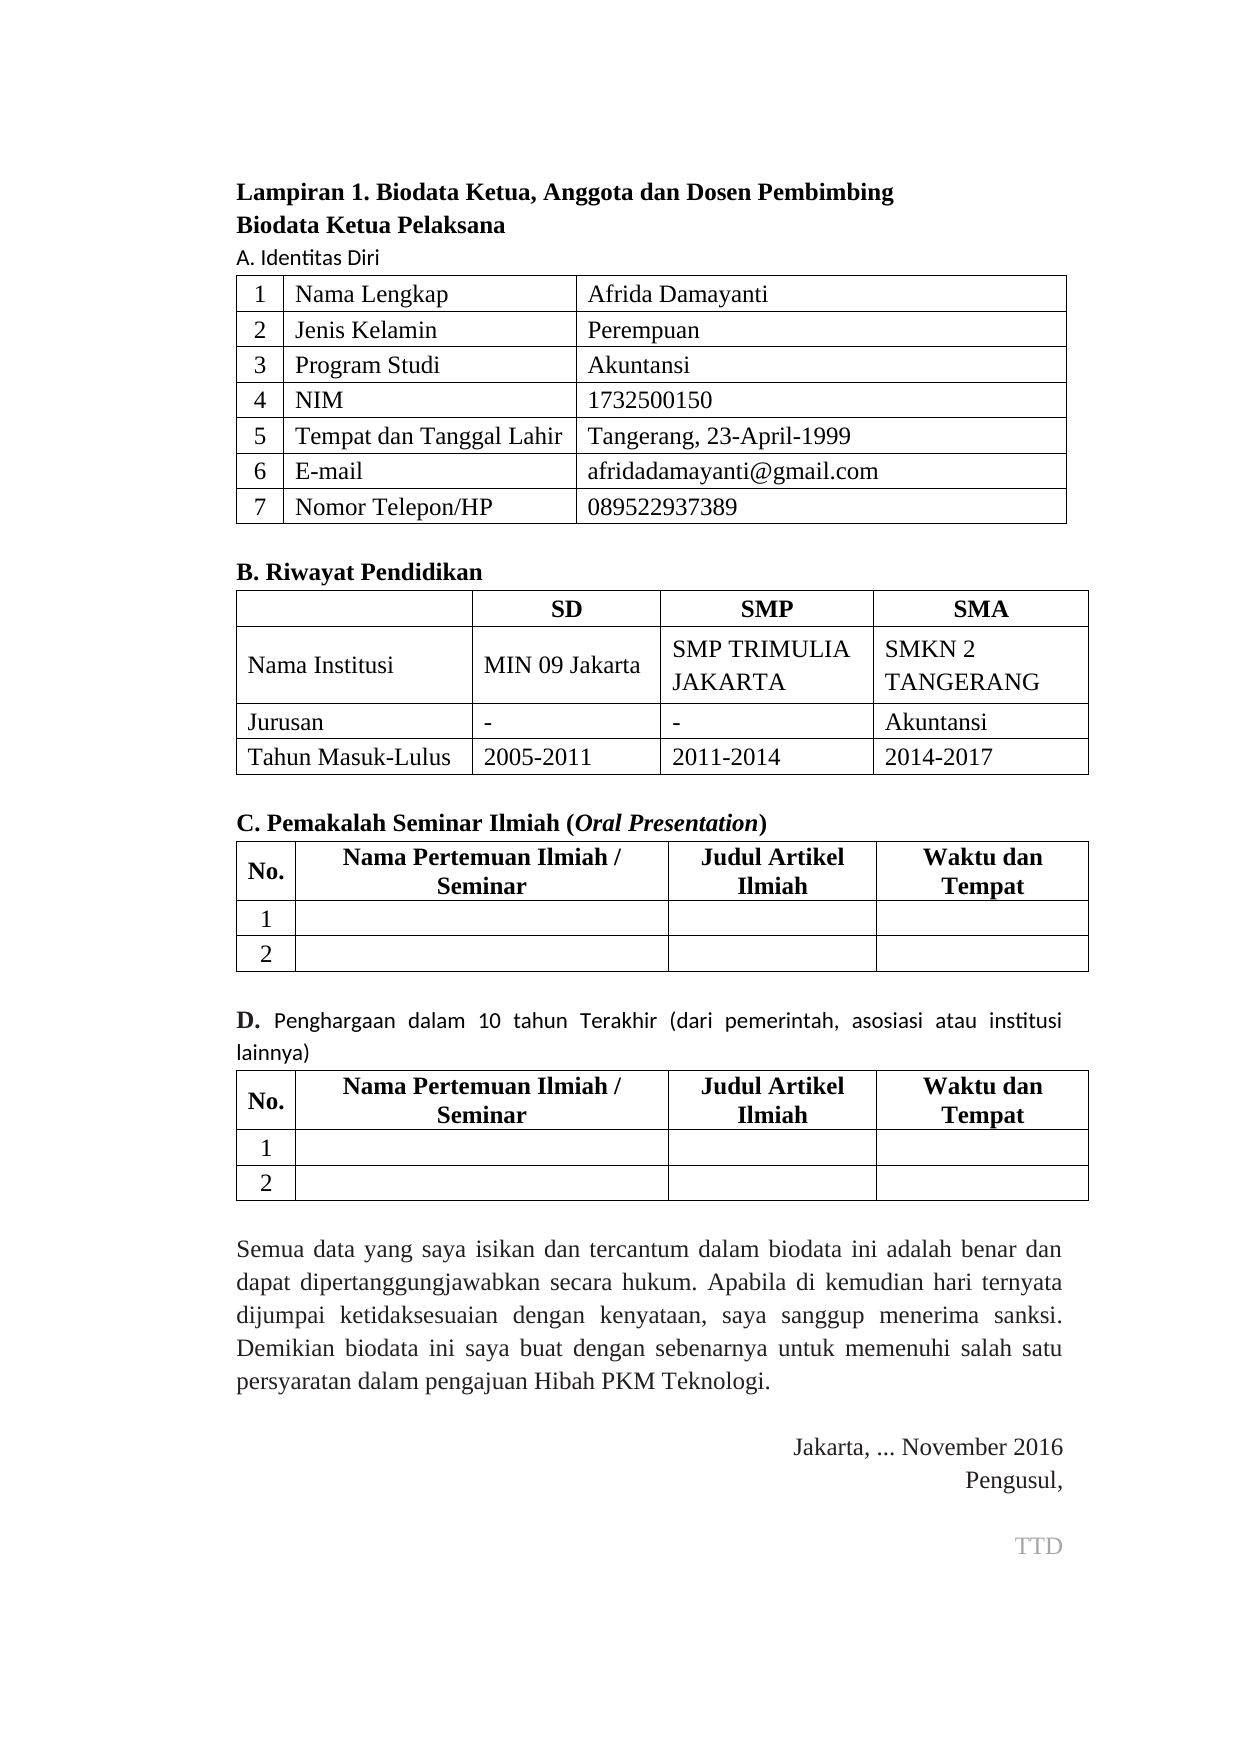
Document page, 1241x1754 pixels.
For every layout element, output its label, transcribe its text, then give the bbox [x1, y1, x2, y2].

table_cell [296, 936, 668, 971]
table_cell SMP TRIMULIA JAKARTA [661, 627, 873, 703]
table_cell 5 [237, 418, 283, 452]
table_cell 6 [237, 454, 283, 488]
table_cell Akuntansi [577, 347, 1066, 382]
table_header Waktu dan Tempat [877, 842, 1088, 900]
table_cell 1 [237, 1130, 295, 1165]
table_header Nama Pertemuan Ilmiah / Seminar [296, 1071, 668, 1129]
text Jakarta, ... November 2016 [236, 1432, 1063, 1461]
table_cell 089522937389 [577, 489, 1066, 523]
table_cell Tangerang, 23-April-1999 [577, 418, 1066, 452]
table_cell 7 [237, 489, 283, 523]
table_cell Akuntansi [874, 704, 1088, 738]
table_header SMP [661, 591, 873, 626]
table_cell - [661, 704, 873, 738]
table_cell Jurusan [237, 704, 472, 738]
table_cell Tempat dan Tanggal Lahir [284, 418, 576, 452]
table_cell 1 [237, 901, 295, 935]
table_cell [669, 1130, 876, 1165]
table_header SMA [874, 591, 1088, 626]
table_cell 2 [237, 312, 283, 346]
table_header Judul Artikel Ilmiah [669, 842, 876, 900]
list B. Riwayat Pendidikan [236, 557, 1063, 586]
table_cell afridadamayanti@gmail.com [577, 454, 1066, 488]
table_cell - [473, 704, 660, 738]
text Semua data yang saya isikan dan tercantum dalam biodata ini adalah benar dan dapat dipertanggungjawabkan secara hukum. Apabila di kemudian hari ternyata dijumpai ketidaksesuaian dengan kenyataan, saya sanggup menerima sanksi. Demikian biodata ini saya buat dengan sebenarnya untuk memenuhi salah satu persyaratan dalam pengajuan Hibah PKM Teknologi. [236, 1234, 1063, 1395]
table_cell [877, 1130, 1088, 1165]
table_cell [877, 936, 1088, 971]
table_cell Nama Institusi [237, 627, 472, 703]
table_header No. [237, 1071, 295, 1129]
table_cell Nomor Telepon/HP [284, 489, 576, 523]
table_cell [669, 901, 876, 935]
table_cell [669, 936, 876, 971]
table_cell Program Studi [284, 347, 576, 382]
table_cell 2014-2017 [874, 739, 1088, 774]
table_cell [877, 901, 1088, 935]
table_header 1 [237, 276, 283, 311]
table_header SD [473, 591, 660, 626]
table_cell NIM [284, 383, 576, 417]
table_header Judul Artikel Ilmiah [669, 1071, 876, 1129]
list D. Penghargaan dalam 10 tahun Terakhir (dari pemerintah, asosiasi atau institusi lainnya) [236, 1005, 1063, 1066]
table_header Waktu dan Tempat [877, 1071, 1088, 1129]
table_cell [877, 1166, 1088, 1200]
table_header [237, 591, 472, 626]
text Lampiran 1. Biodata Ketua, Anggota dan Dosen Pembimbing [236, 177, 1063, 206]
table_cell MIN 09 Jakarta [473, 627, 660, 703]
list Biodata Ketua Pelaksana [236, 210, 1063, 239]
table_cell E-mail [284, 454, 576, 488]
table_header Nama Pertemuan Ilmiah / Seminar [296, 842, 668, 900]
table_cell 1732500150 [577, 383, 1066, 417]
table_cell Perempuan [577, 312, 1066, 346]
table_cell 2 [237, 936, 295, 971]
table_cell 2011-2014 [661, 739, 873, 774]
table_cell Tahun Masuk-Lulus [237, 739, 472, 774]
table_header No. [237, 842, 295, 900]
list A. Identitas Diri [236, 243, 1063, 271]
table_cell SMKN 2 TANGERANG [874, 627, 1088, 703]
list C. Pemakalah Seminar Ilmiah (Oral Presentation) [236, 808, 1063, 837]
table_cell [296, 1166, 668, 1200]
table_header Afrida Damayanti [577, 276, 1066, 311]
table_cell [669, 1166, 876, 1200]
text TTD [236, 1531, 1063, 1560]
table_cell [296, 1130, 668, 1165]
table_cell 3 [237, 347, 283, 382]
table_cell 2 [237, 1166, 295, 1200]
table_cell 4 [237, 383, 283, 417]
table_header Nama Lengkap [284, 276, 576, 311]
table_cell Jenis Kelamin [284, 312, 576, 346]
table_cell [296, 901, 668, 935]
table_cell 2005-2011 [473, 739, 660, 774]
text Pengusul, [236, 1465, 1063, 1494]
